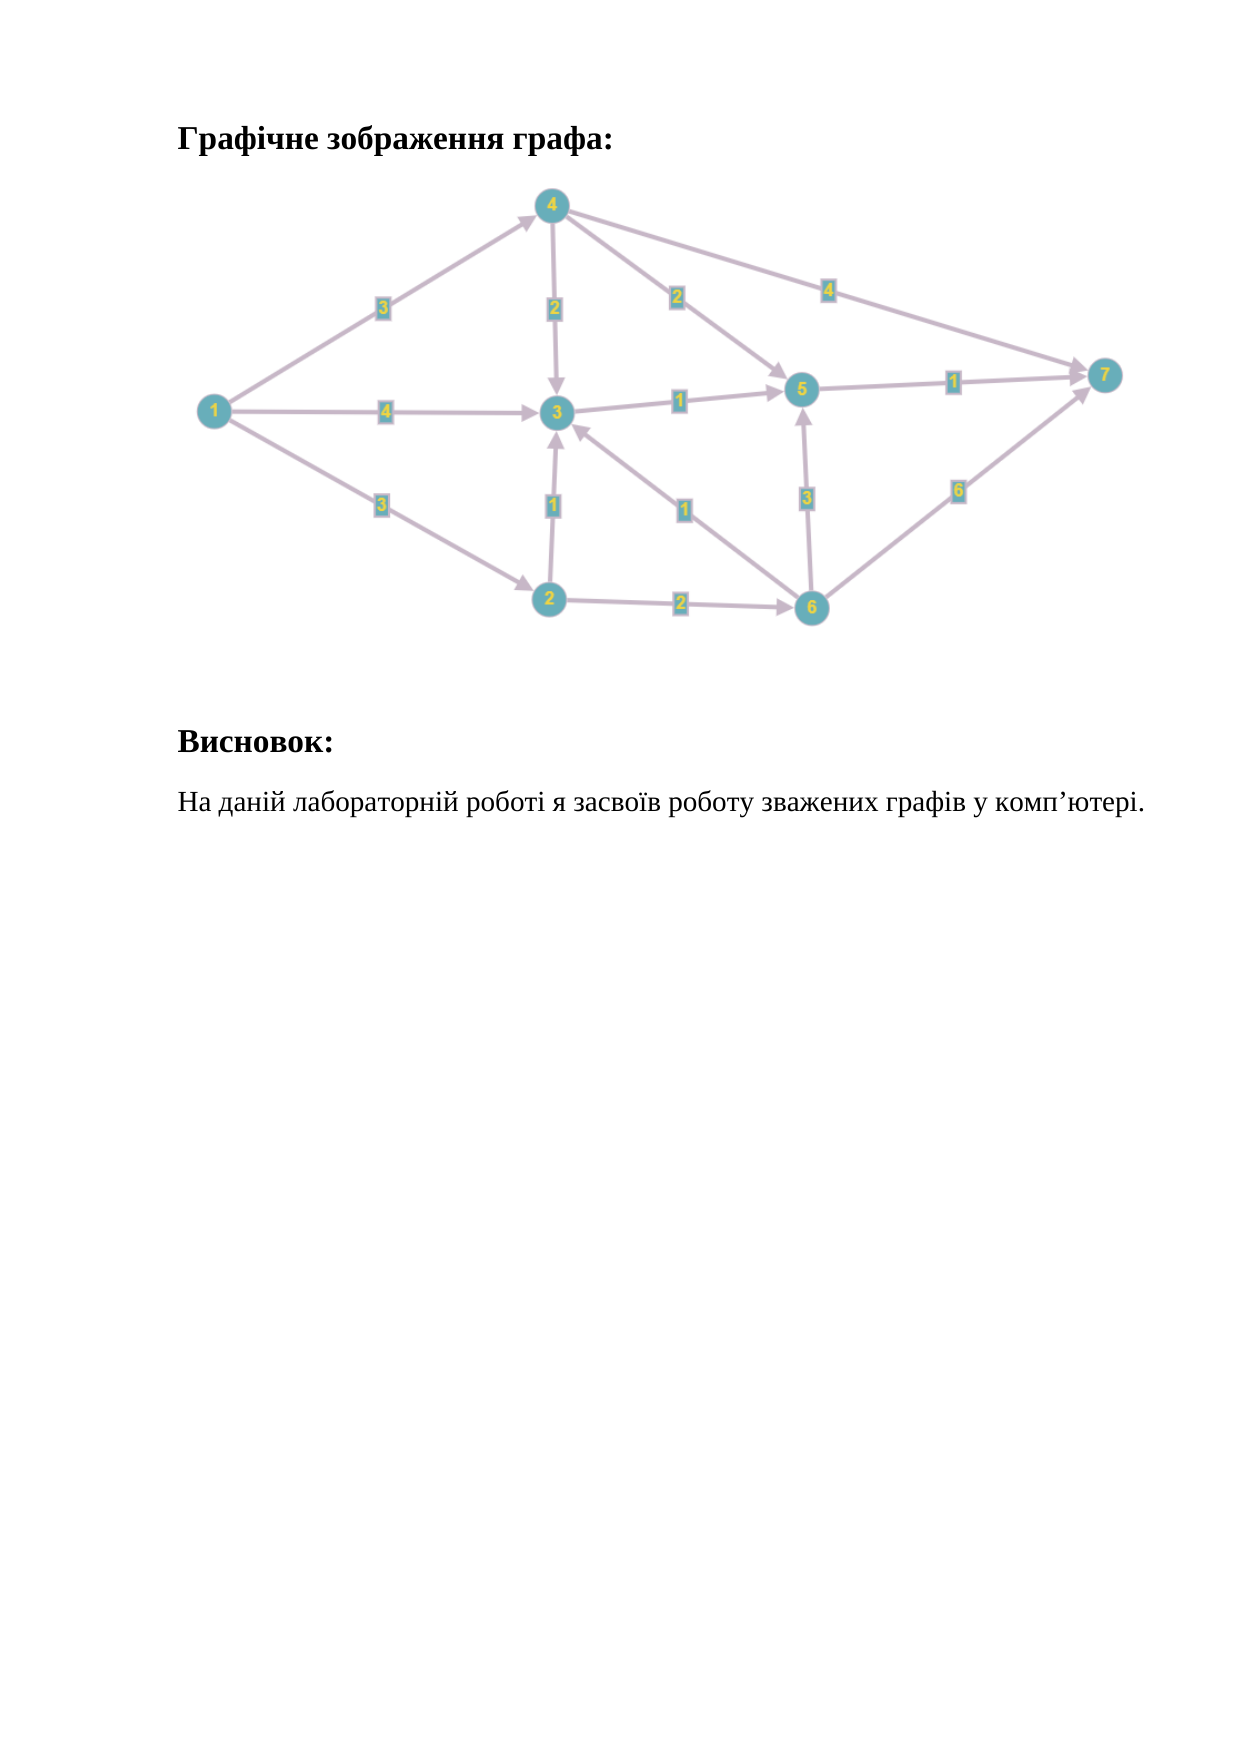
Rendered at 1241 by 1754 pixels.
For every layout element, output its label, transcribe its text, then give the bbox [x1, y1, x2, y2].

picture [177, 156, 1142, 658]
text Графічне зображення графа: [177, 118, 1152, 156]
text Висновок: [177, 721, 1152, 759]
text На даній лабораторній роботі я засвоїв роботу зважених графів у комп’ютері. [177, 784, 1152, 818]
